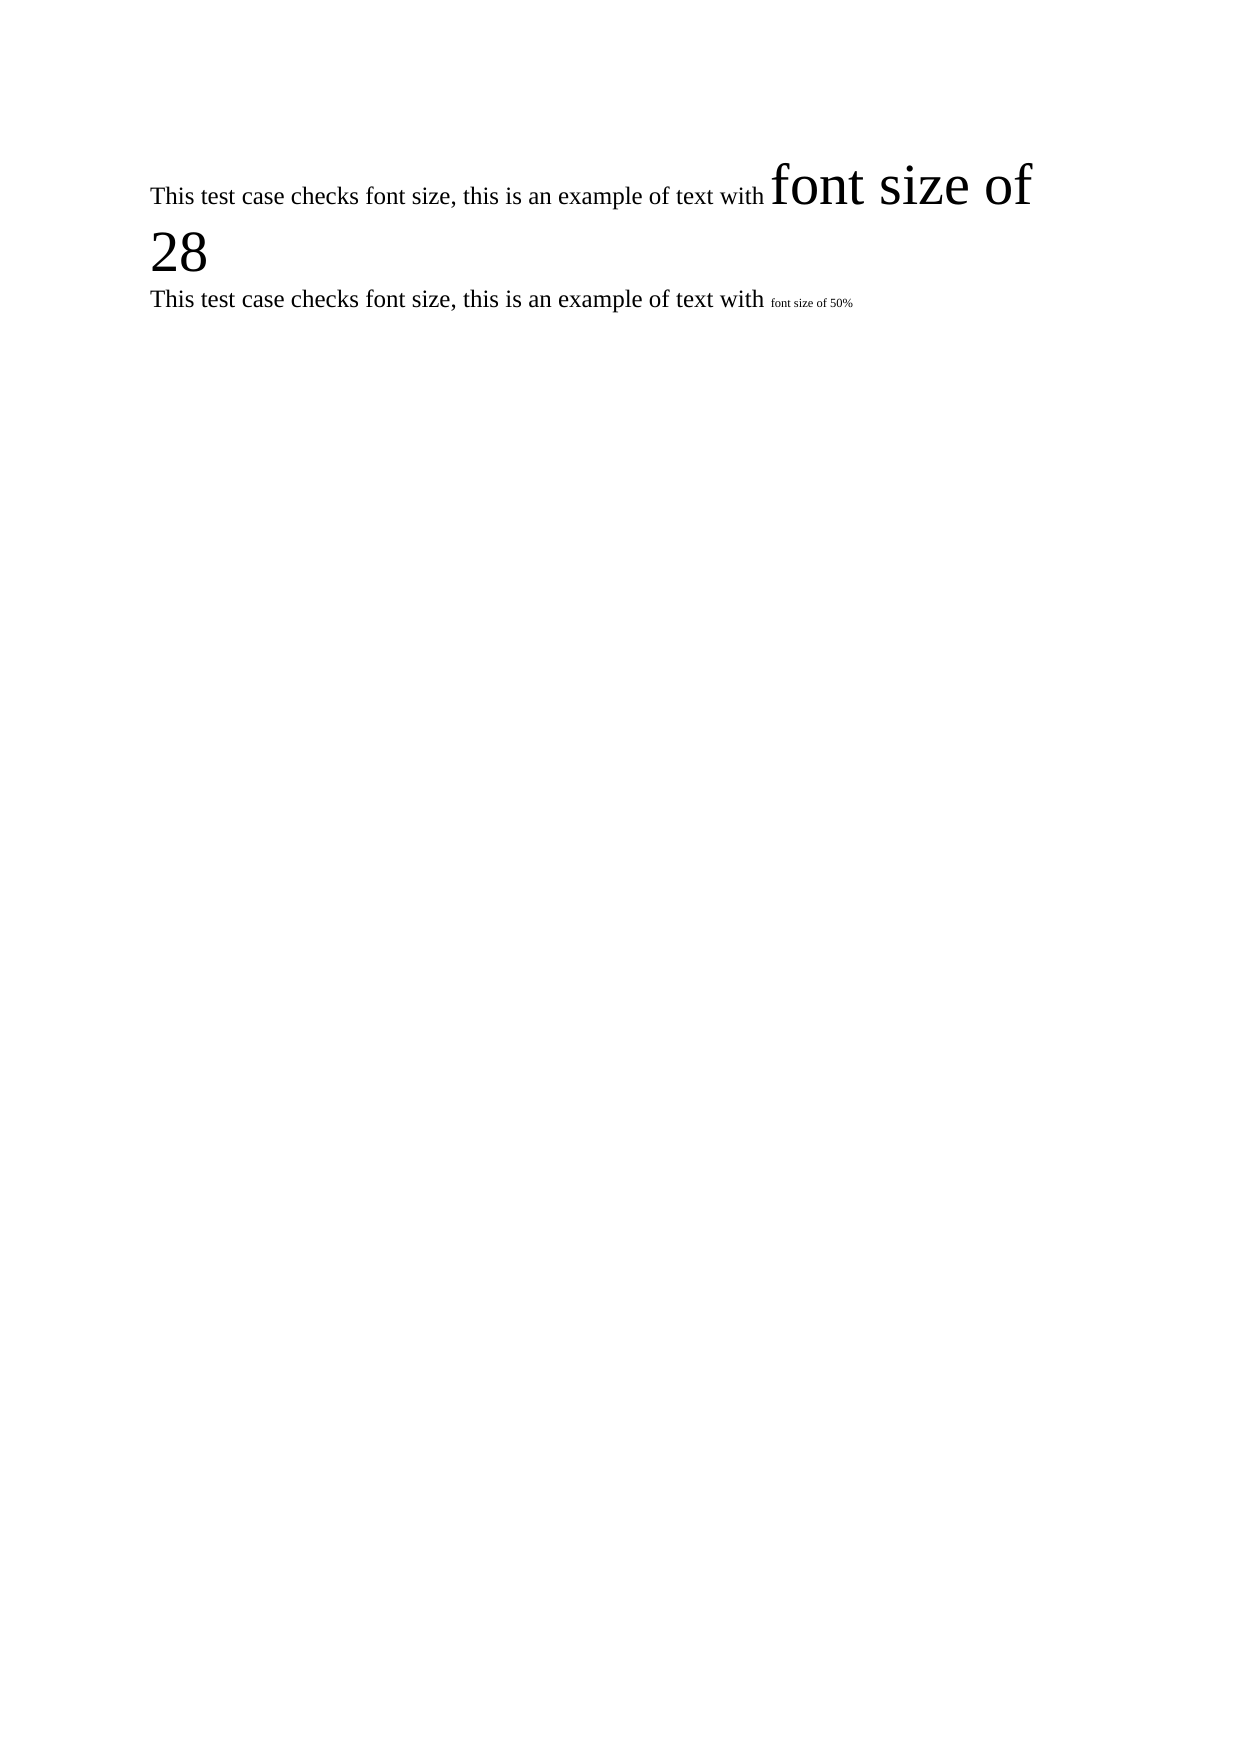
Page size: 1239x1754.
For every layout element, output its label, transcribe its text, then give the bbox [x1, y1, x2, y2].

text This test case checks font size, this is an example of text with font size of 50% [150, 284, 1089, 313]
text This test case checks font size, this is an example of text with font size of 28 [150, 150, 1089, 284]
